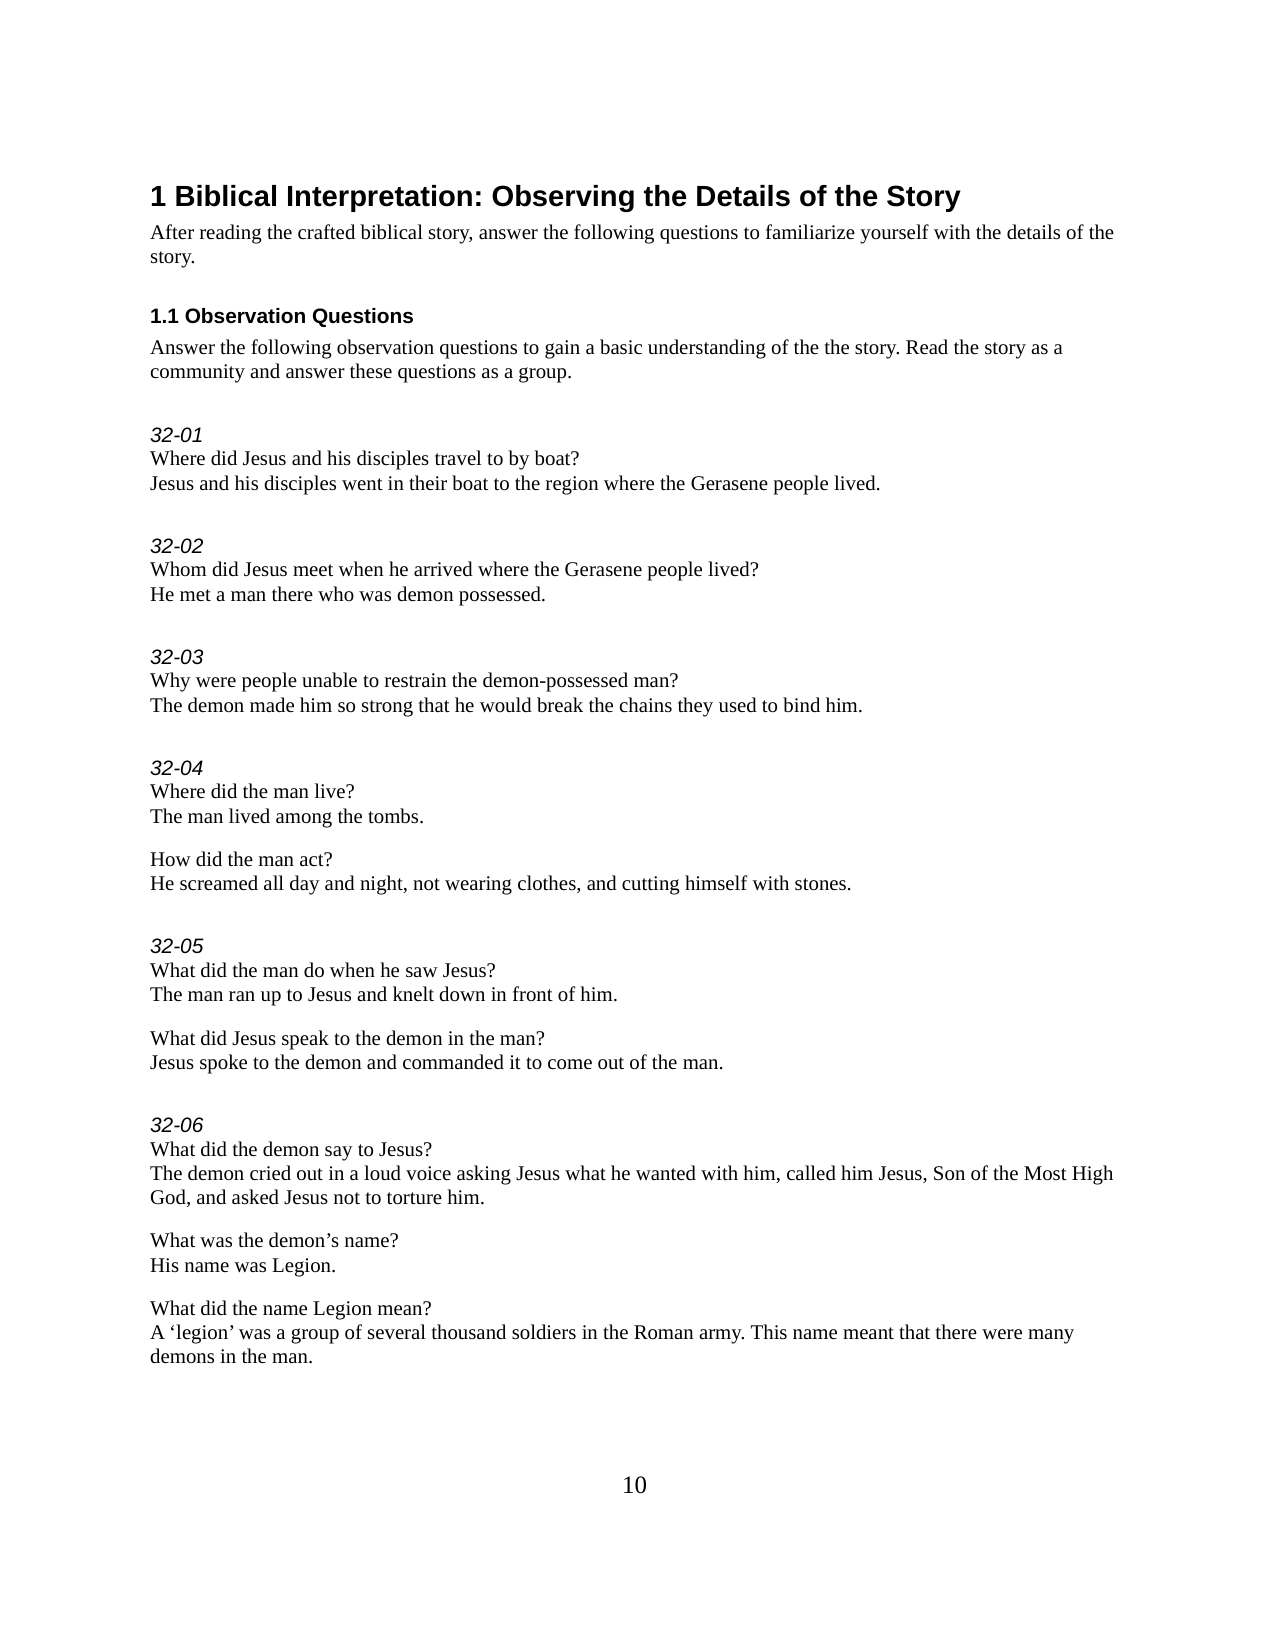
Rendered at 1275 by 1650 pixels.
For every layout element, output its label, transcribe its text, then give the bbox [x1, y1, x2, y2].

subtitle 32-01 [150, 422, 1125, 446]
text Where did the man live? The man lived among the tombs. [150, 779, 1125, 828]
text What was the demon’s name? His name was Legion. [150, 1228, 1125, 1277]
text Answer the following observation questions to gain a basic understanding of the the story. Read the story as a community and answer these questions as a group. [150, 335, 1125, 383]
subtitle 32-05 [150, 934, 1125, 958]
subtitle 1 Biblical Interpretation: Observing the Details of the Story [150, 179, 1125, 212]
subtitle 1.1 Observation Questions [150, 304, 1125, 328]
text How did the man act? He screamed all day and night, not wearing clothes, and cutting himself with stones. [150, 847, 1125, 895]
subtitle 32-03 [150, 644, 1125, 668]
text Where did Jesus and his disciples travel to by boat? Jesus and his disciples went in their boat to the region where the Gerasene people lived. [150, 446, 1125, 494]
subtitle 32-04 [150, 756, 1125, 779]
subtitle 32-02 [150, 533, 1125, 557]
subtitle 32-06 [150, 1113, 1125, 1137]
text After reading the crafted biblical story, answer the following questions to familiarize yourself with the details of the story. [150, 220, 1125, 268]
text What did the name Legion mean? A ‘legion’ was a group of several thousand soldiers in the Roman army. This name meant that there were many demons in the man. [150, 1296, 1125, 1368]
text What did Jesus speak to the demon in the man? Jesus spoke to the demon and commanded it to come out of the man. [150, 1026, 1125, 1074]
text Whom did Jesus meet when he arrived where the Gerasene people lived? He met a man there who was demon possessed. [150, 557, 1125, 606]
text What did the demon say to Jesus? The demon cried out in a loud voice asking Jesus what he wanted with him, called him Jesus, Son of the Most High God, and asked Jesus not to torture him. [150, 1137, 1125, 1209]
text Why were people unable to restrain the demon-possessed man? The demon made him so strong that he would break the chains they used to bind him. [150, 668, 1125, 717]
text What did the man do when he saw Jesus? The man ran up to Jesus and knelt down in front of him. [150, 958, 1125, 1006]
